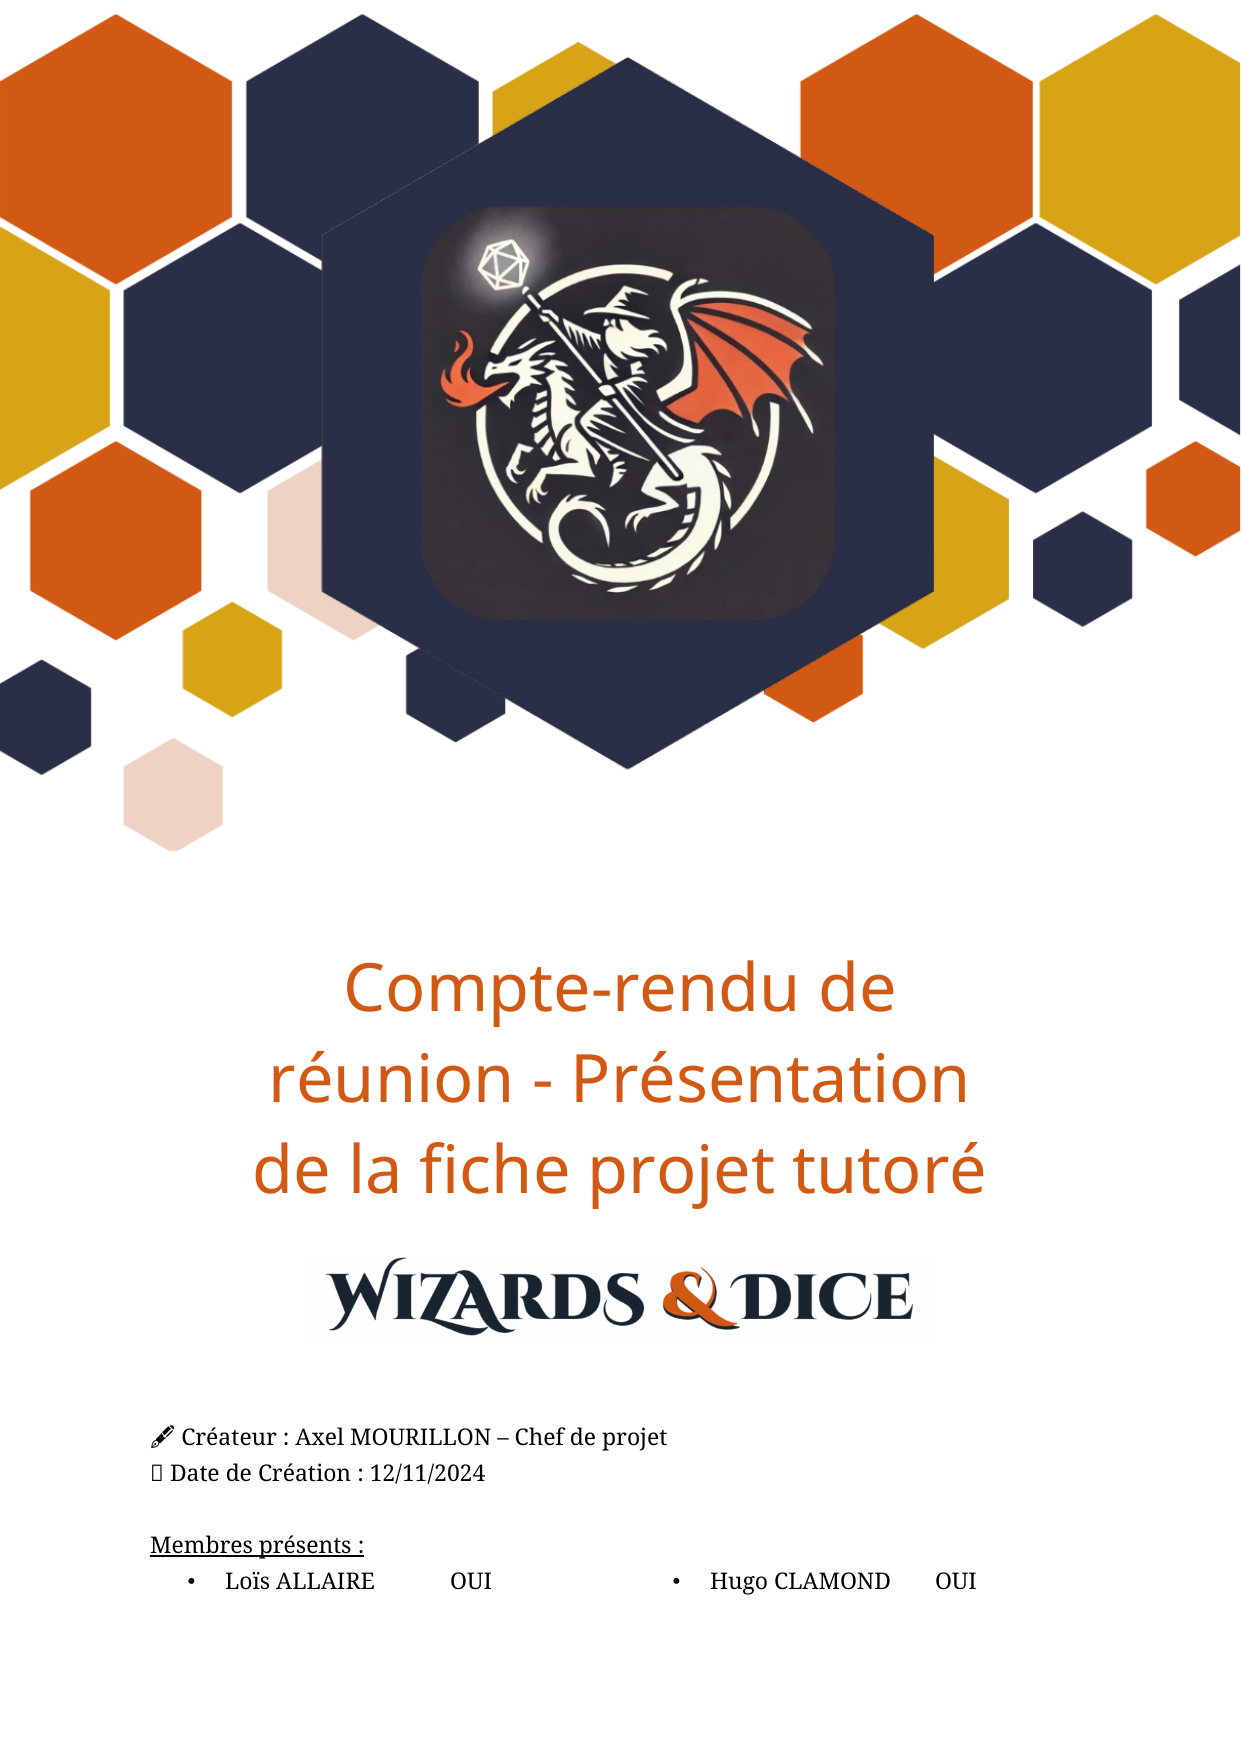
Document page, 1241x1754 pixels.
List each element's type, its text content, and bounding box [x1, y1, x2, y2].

text 🖋️ Créateur : Axel MOURILLON – Chef de projet [150, 1421, 1090, 1452]
picture [0, 0, 1241, 851]
text Membres présents : [150, 1529, 1090, 1560]
list Hugo CLAMOND OUI [672, 1564, 1090, 1596]
title Compte-rendu de réunion - Présentation de la fiche projet tutoré [150, 941, 1090, 1213]
text 📅 Date de Création : 12/11/2024 [150, 1457, 1090, 1488]
picture [307, 1255, 934, 1345]
list Loïs ALLAIRE OUI [187, 1564, 605, 1596]
